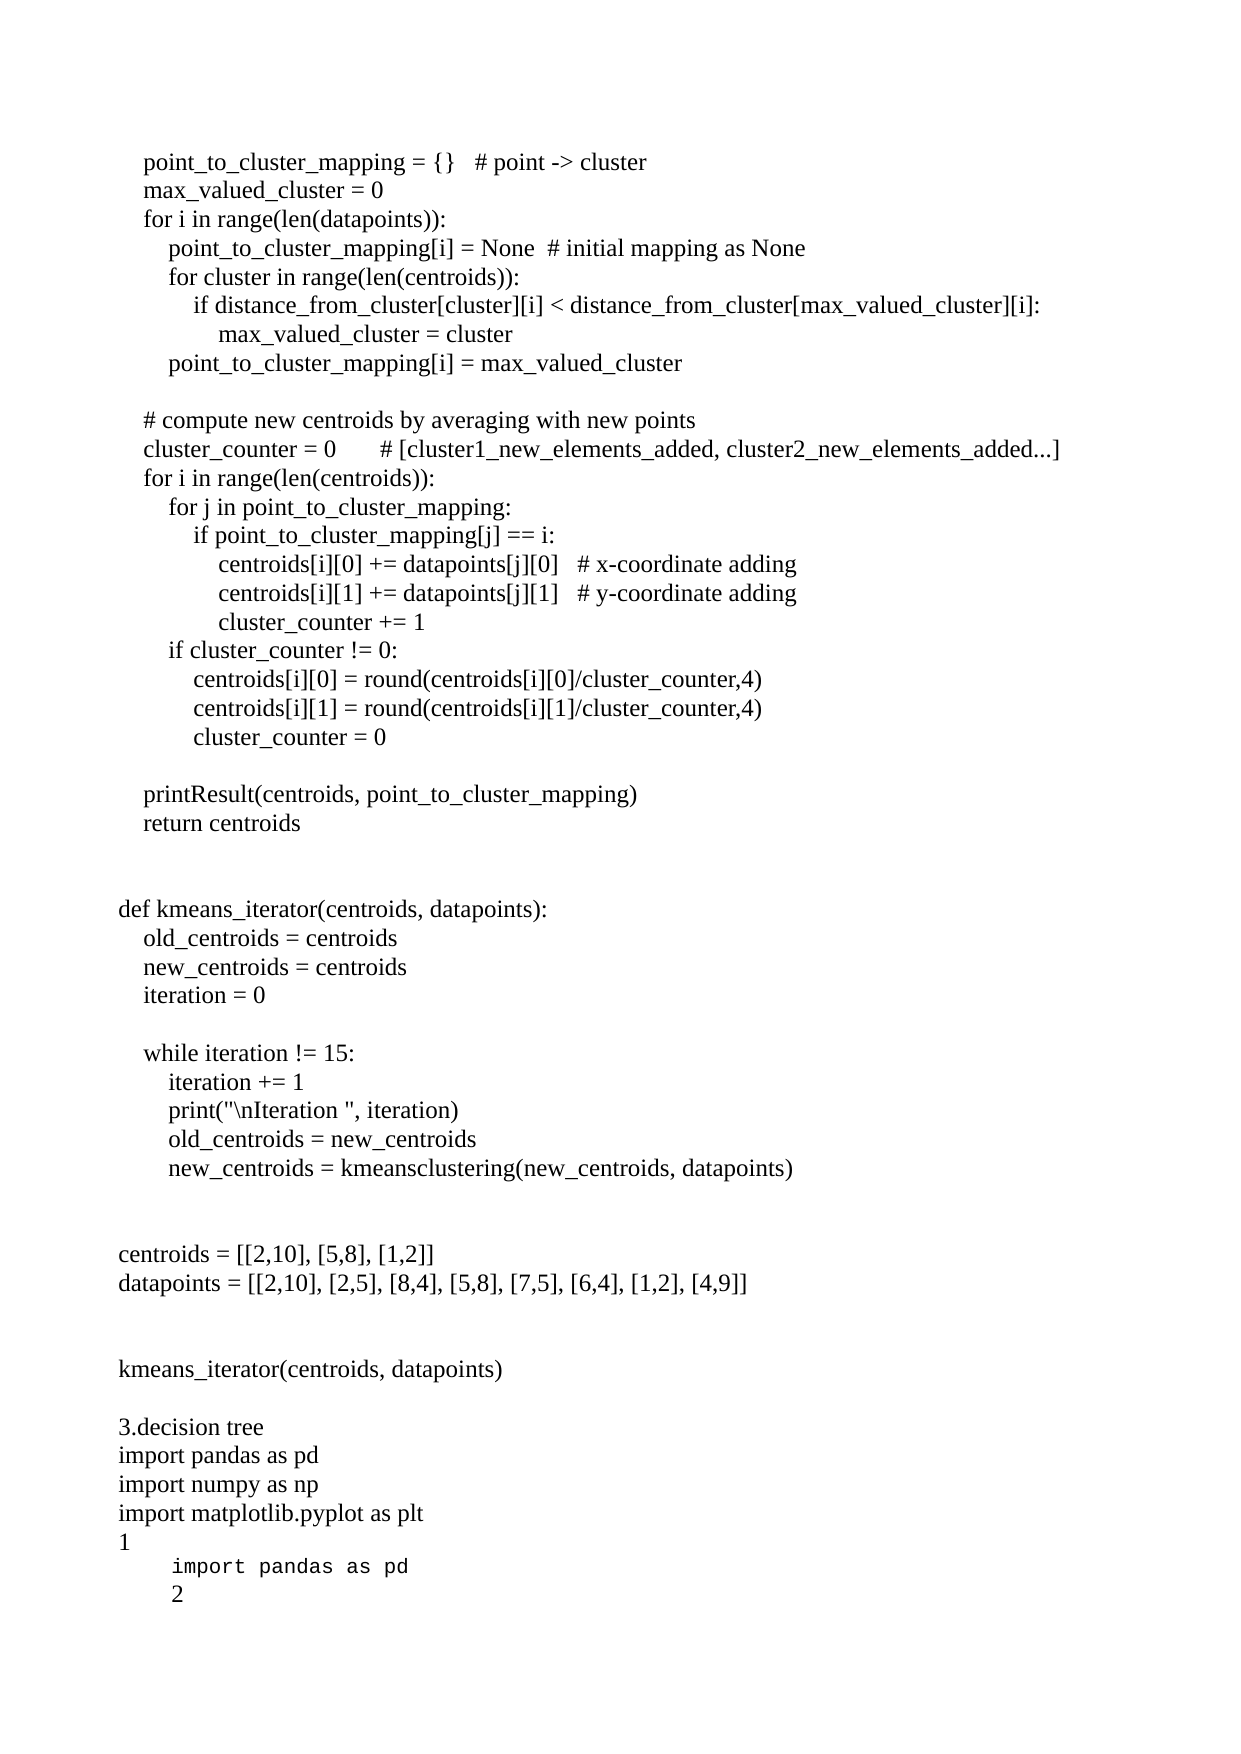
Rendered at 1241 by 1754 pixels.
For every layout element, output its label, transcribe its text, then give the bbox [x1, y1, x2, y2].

text centroids = [[2,10], [5,8], [1,2]] [118, 1239, 1122, 1268]
text import pandas as pd [171, 1556, 1122, 1579]
text new_centroids = centroids [118, 952, 1122, 981]
text return centroids [118, 808, 1122, 837]
text old_centroids = centroids [118, 923, 1122, 952]
text iteration += 1 [118, 1067, 1122, 1096]
text if distance_from_cluster[cluster][i] < distance_from_cluster[max_valued_cluster][i]: [118, 291, 1122, 319]
text 3.decision tree [118, 1412, 1122, 1441]
text 2 [171, 1579, 1122, 1608]
text printResult(centroids, point_to_cluster_mapping) [118, 779, 1122, 808]
text import numpy as np [118, 1469, 1122, 1498]
text cluster_counter = 0 # [cluster1_new_elements_added, cluster2_new_elements_added...] [118, 434, 1122, 463]
text if cluster_counter != 0: [118, 636, 1122, 664]
text point_to_cluster_mapping[i] = None # initial mapping as None [118, 233, 1122, 262]
text import pandas as pd [118, 1441, 1122, 1469]
text centroids[i][1] = round(centroids[i][1]/cluster_counter,4) [118, 693, 1122, 722]
text point_to_cluster_mapping[i] = max_valued_cluster [118, 348, 1122, 377]
text import matplotlib.pyplot as plt [118, 1498, 1122, 1527]
text print("\nIteration ", iteration) [118, 1096, 1122, 1124]
text for i in range(len(datapoints)): [118, 204, 1122, 233]
text iteration = 0 [118, 981, 1122, 1009]
text cluster_counter += 1 [118, 607, 1122, 636]
text max_valued_cluster = cluster [118, 319, 1122, 348]
text max_valued_cluster = 0 [118, 176, 1122, 204]
text datapoints = [[2,10], [2,5], [8,4], [5,8], [7,5], [6,4], [1,2], [4,9]] [118, 1268, 1122, 1297]
text # compute new centroids by averaging with new points [118, 406, 1122, 434]
text 1 [118, 1527, 1122, 1556]
text for cluster in range(len(centroids)): [118, 262, 1122, 291]
text def kmeans_iterator(centroids, datapoints): [118, 894, 1122, 923]
text cluster_counter = 0 [118, 722, 1122, 751]
text kmeans_iterator(centroids, datapoints) [118, 1354, 1122, 1383]
text point_to_cluster_mapping = {} # point -> cluster [118, 147, 1122, 176]
text while iteration != 15: [118, 1038, 1122, 1067]
text centroids[i][1] += datapoints[j][1] # y-coordinate adding [118, 578, 1122, 607]
text centroids[i][0] += datapoints[j][0] # x-coordinate adding [118, 549, 1122, 578]
text for j in point_to_cluster_mapping: [118, 492, 1122, 521]
text centroids[i][0] = round(centroids[i][0]/cluster_counter,4) [118, 664, 1122, 693]
text new_centroids = kmeansclustering(new_centroids, datapoints) [118, 1153, 1122, 1182]
text if point_to_cluster_mapping[j] == i: [118, 521, 1122, 549]
text for i in range(len(centroids)): [118, 463, 1122, 492]
text old_centroids = new_centroids [118, 1124, 1122, 1153]
